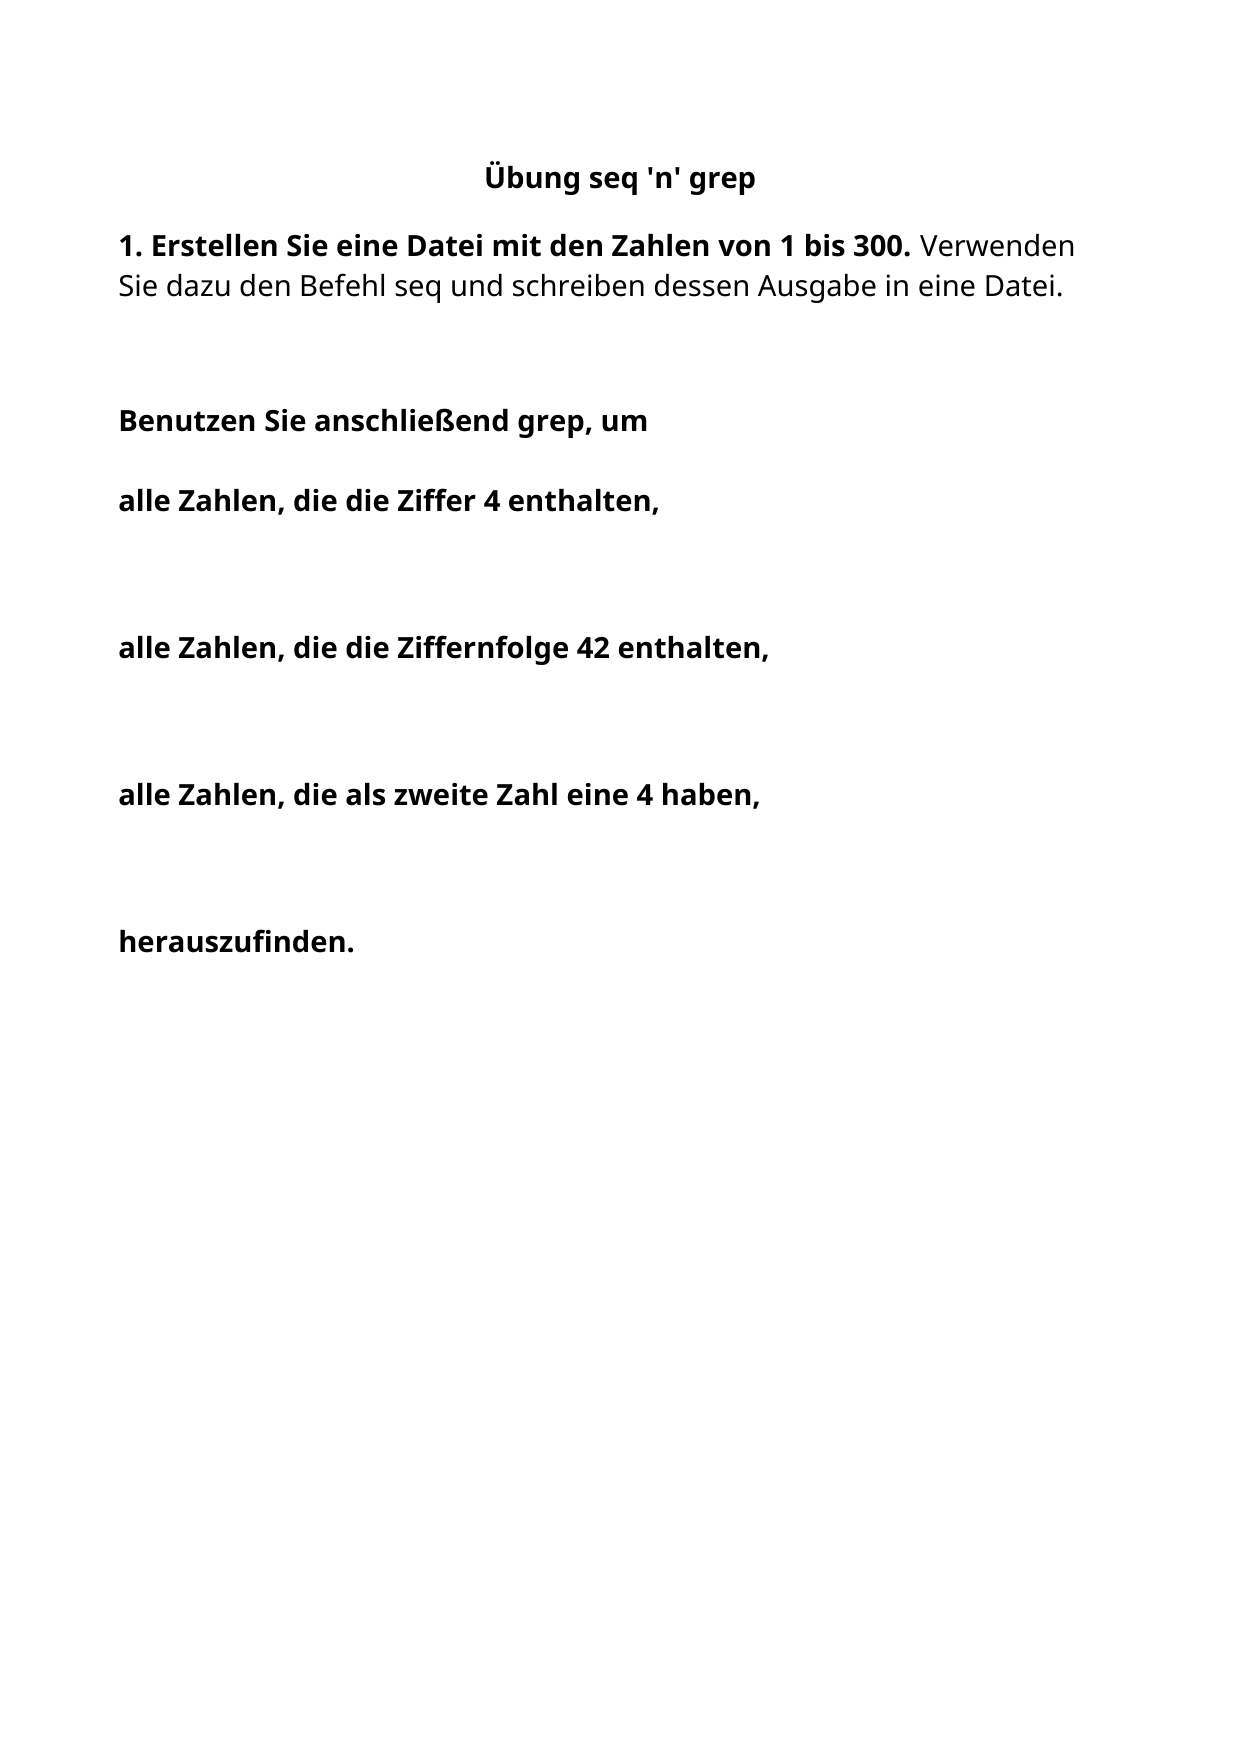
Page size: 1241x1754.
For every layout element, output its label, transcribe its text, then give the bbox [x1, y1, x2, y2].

text herauszufinden. [118, 882, 1122, 1029]
text alle Zahlen, die als zweite Zahl eine 4 haben, [118, 734, 1122, 882]
text Benutzen Sie anschließend grep, um alle Zahlen, die die Ziffer 4 enthalten, [118, 361, 1122, 587]
text Übung seq 'n' grep [118, 118, 1122, 226]
text alle Zahlen, die die Ziffernfolge 42 enthalten, [118, 587, 1122, 734]
text 1. Erstellen Sie eine Datei mit den Zahlen von 1 bis 300. Verwenden Sie dazu den Befehl seq und schreiben dessen Ausgabe in eine Datei. [118, 226, 1122, 333]
